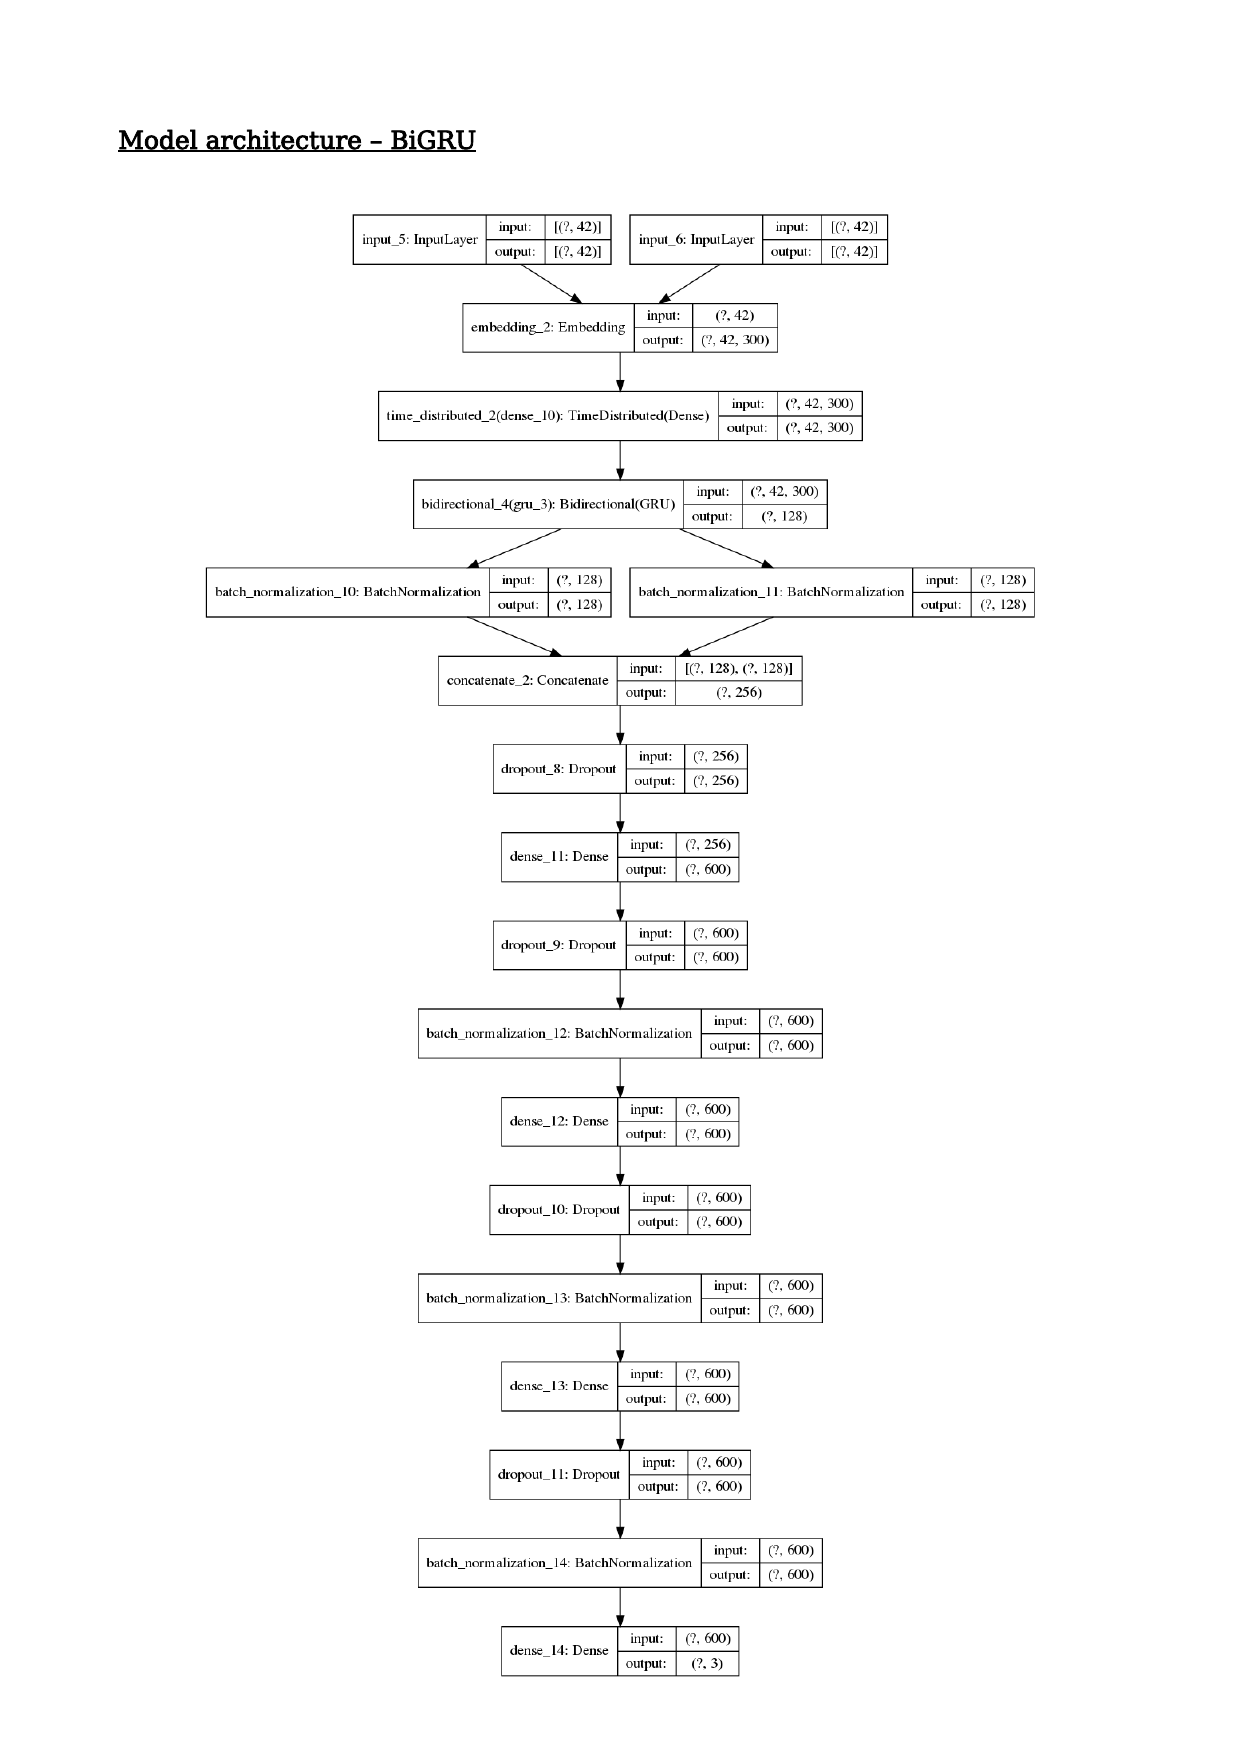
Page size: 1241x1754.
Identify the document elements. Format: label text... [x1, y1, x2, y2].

picture [202, 210, 1038, 1680]
text Model architecture – BiGRU [118, 124, 1122, 154]
